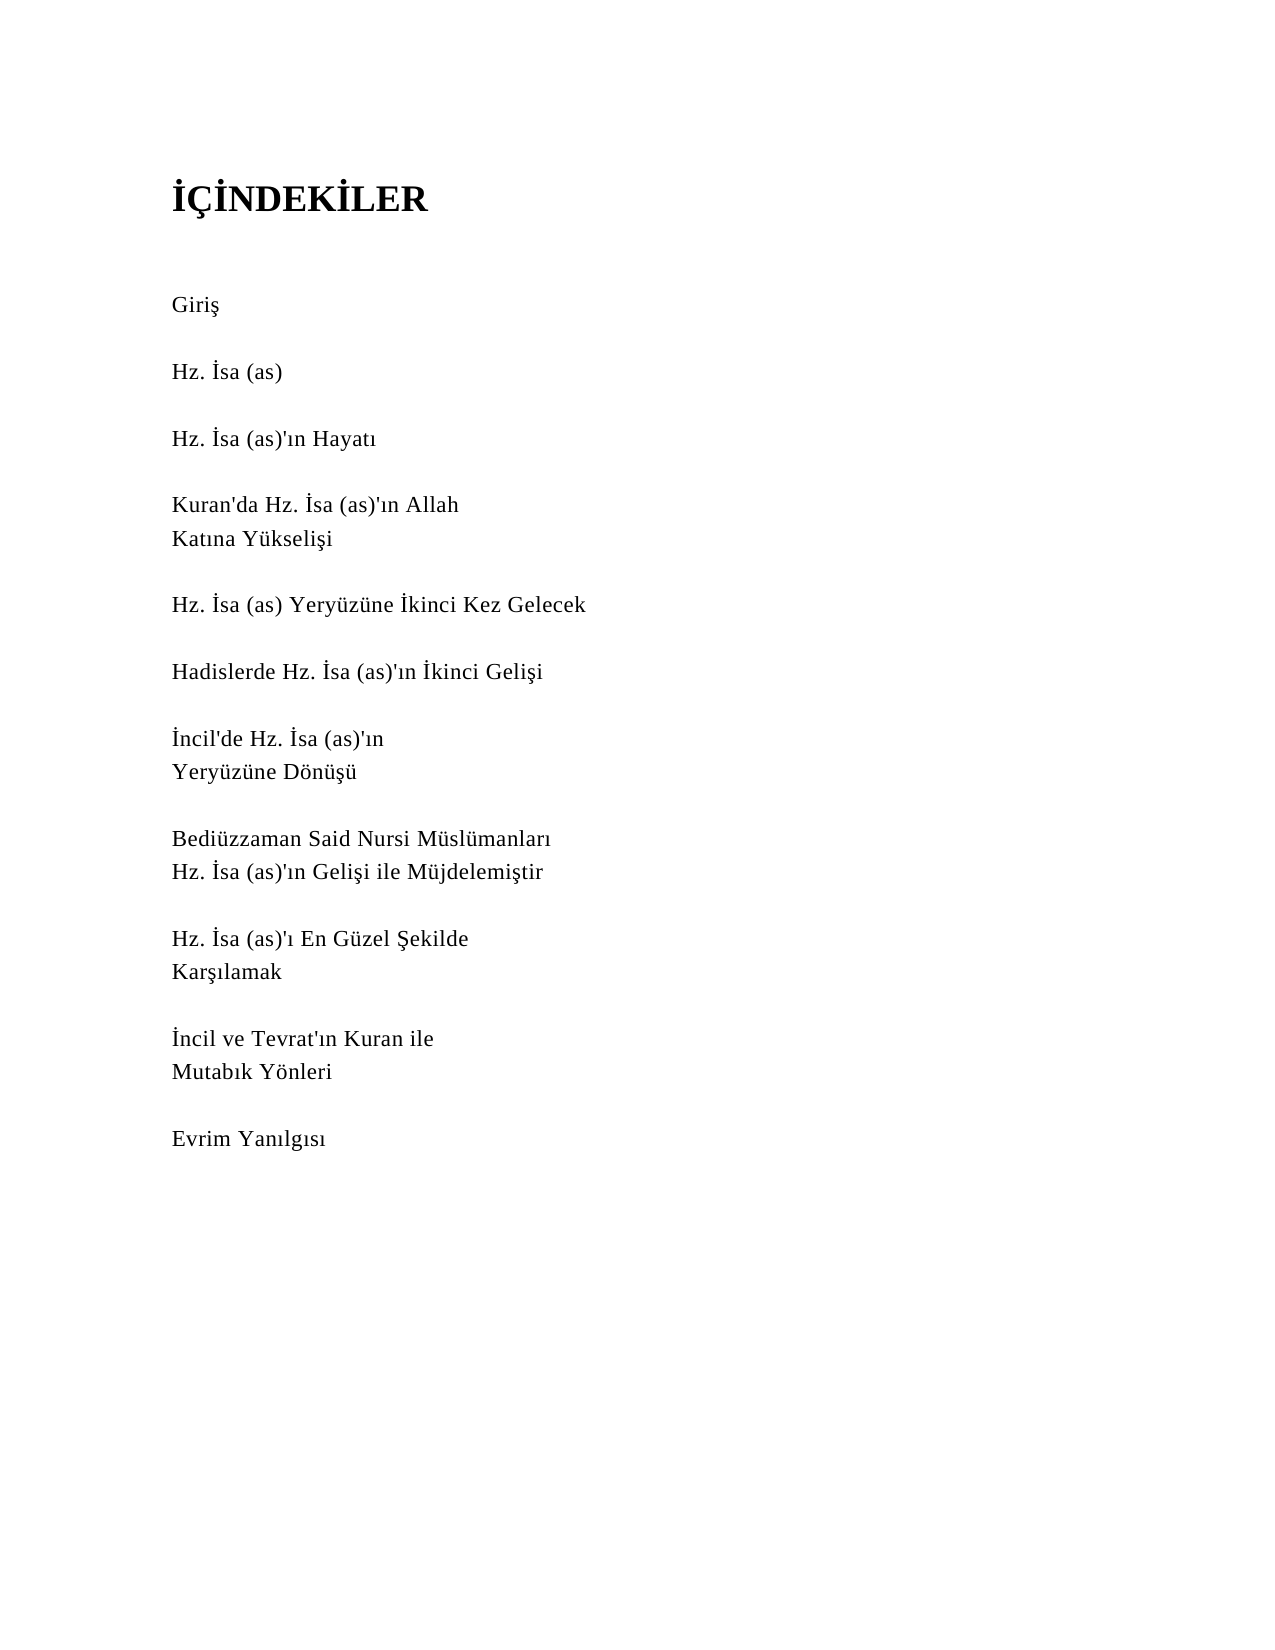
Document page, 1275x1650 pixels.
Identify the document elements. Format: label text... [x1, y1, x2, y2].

text Giriş [112, 286, 1145, 319]
text Evrim Yanılgısı [112, 1119, 1145, 1153]
text Bediüzzaman Said Nursi Müslümanları [112, 819, 1145, 853]
text Yeryüzüne Dönüşü [112, 753, 1145, 786]
text İncil ve Tevrat'ın Kuran ile [112, 1019, 1145, 1053]
text Hz. İsa (as)'ı En Güzel Şekilde [112, 919, 1145, 953]
text Hz. İsa (as) [112, 353, 1145, 386]
text Hadislerde Hz. İsa (as)'ın İkinci Gelişi [112, 653, 1145, 686]
text Kuran'da Hz. İsa (as)'ın Allah [112, 486, 1145, 519]
text Hz. İsa (as)'ın Gelişi ile Müjdelemiştir [112, 853, 1145, 886]
text İncil'de Hz. İsa (as)'ın [112, 719, 1145, 753]
text Hz. İsa (as)'ın Hayatı [112, 419, 1145, 453]
text Mutabık Yönleri [112, 1053, 1145, 1086]
text Hz. İsa (as) Yeryüzüne İkinci Kez Gelecek [112, 586, 1145, 619]
text Katına Yükselişi [112, 519, 1145, 553]
text Karşılamak [112, 953, 1145, 986]
text İÇİNDEKİLER [112, 176, 1145, 219]
